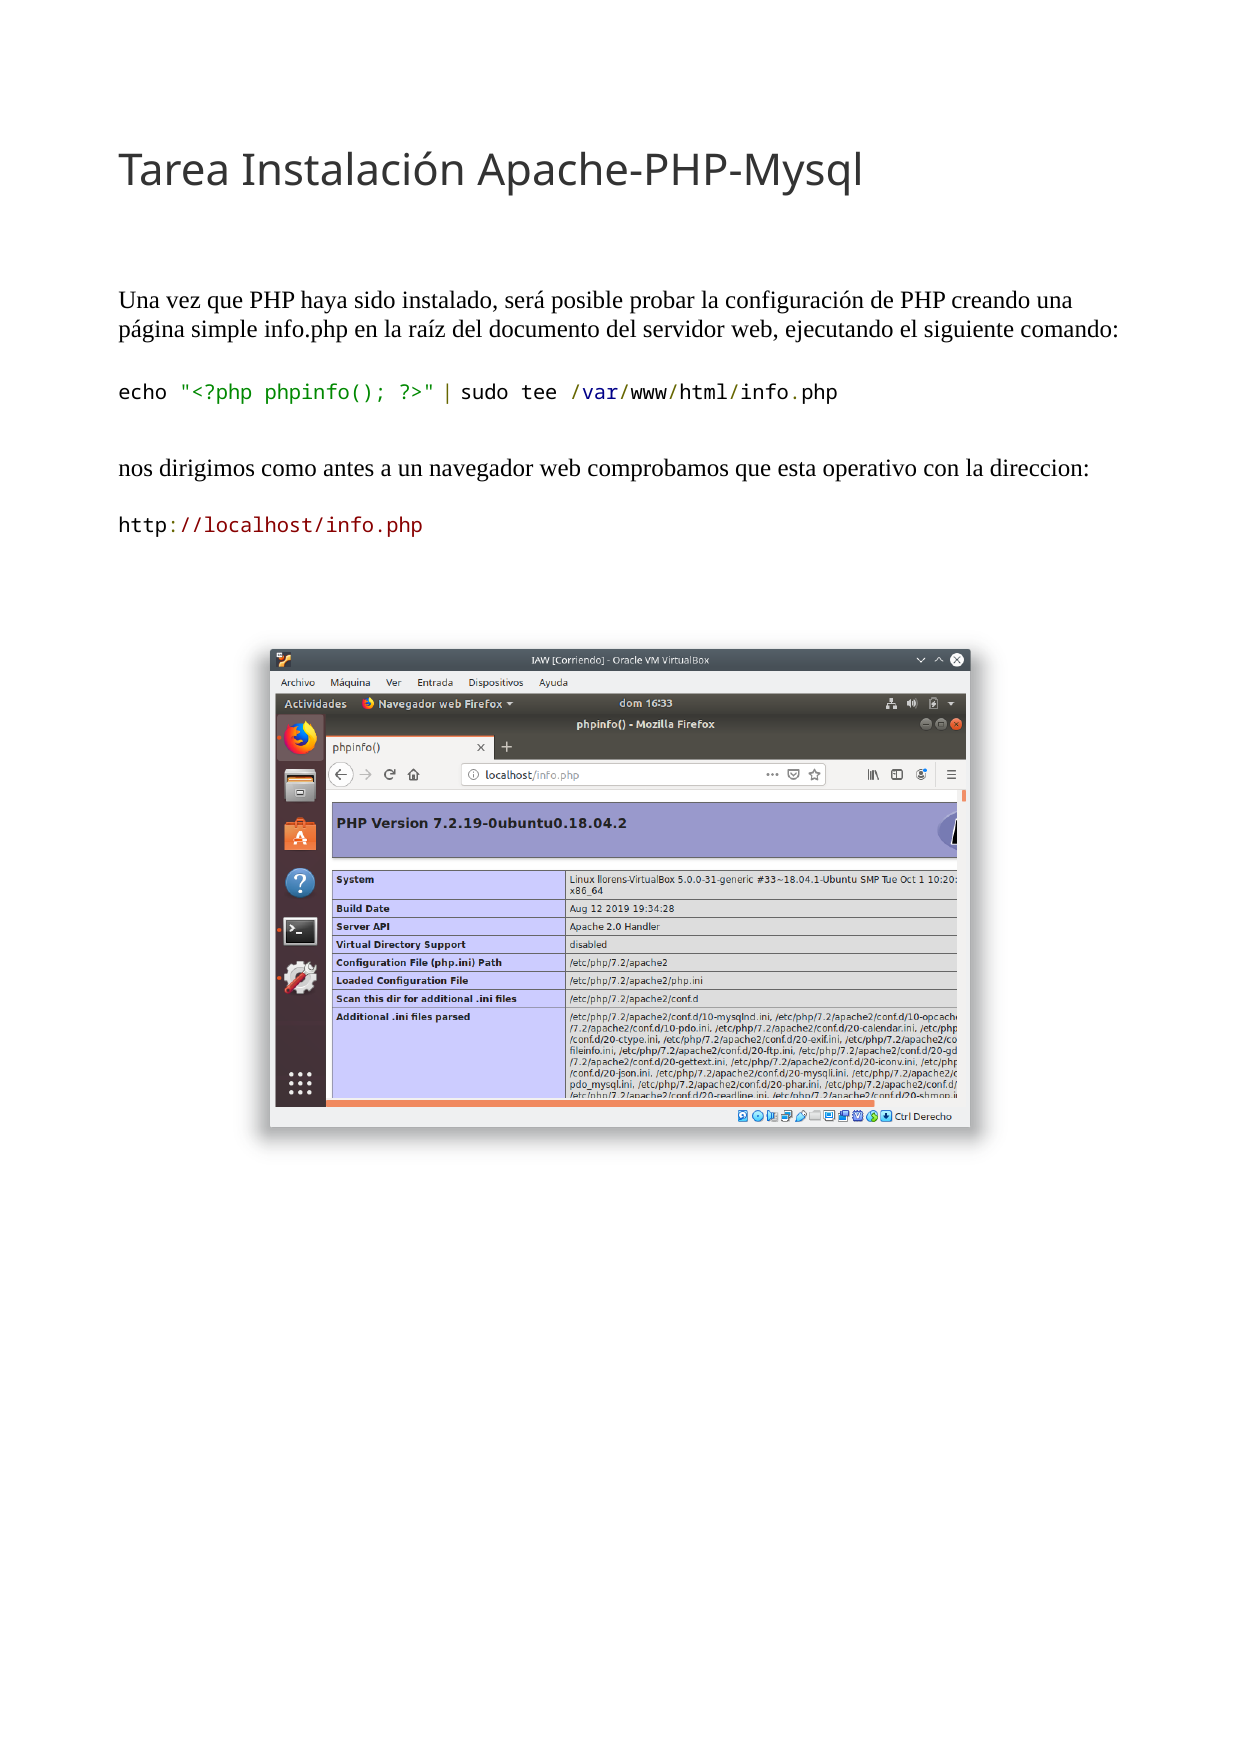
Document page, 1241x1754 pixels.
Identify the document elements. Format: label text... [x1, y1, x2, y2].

text echo "<?php phpinfo(); ?>" | sudo tee /var/www/html/info.php [118, 343, 1122, 405]
text http://localhost/info.php [118, 511, 1122, 538]
text Una vez que PHP haya sido instalado, será posible probar la configuración de PHP creando una página simple info.php en la raíz del documento del servidor web, ejecutando el siguiente comando: [118, 286, 1122, 343]
text nos dirigimos como antes a un navegador web comprobamos que esta operativo con la direccion: [118, 453, 1122, 482]
picture [224, 621, 1016, 1173]
